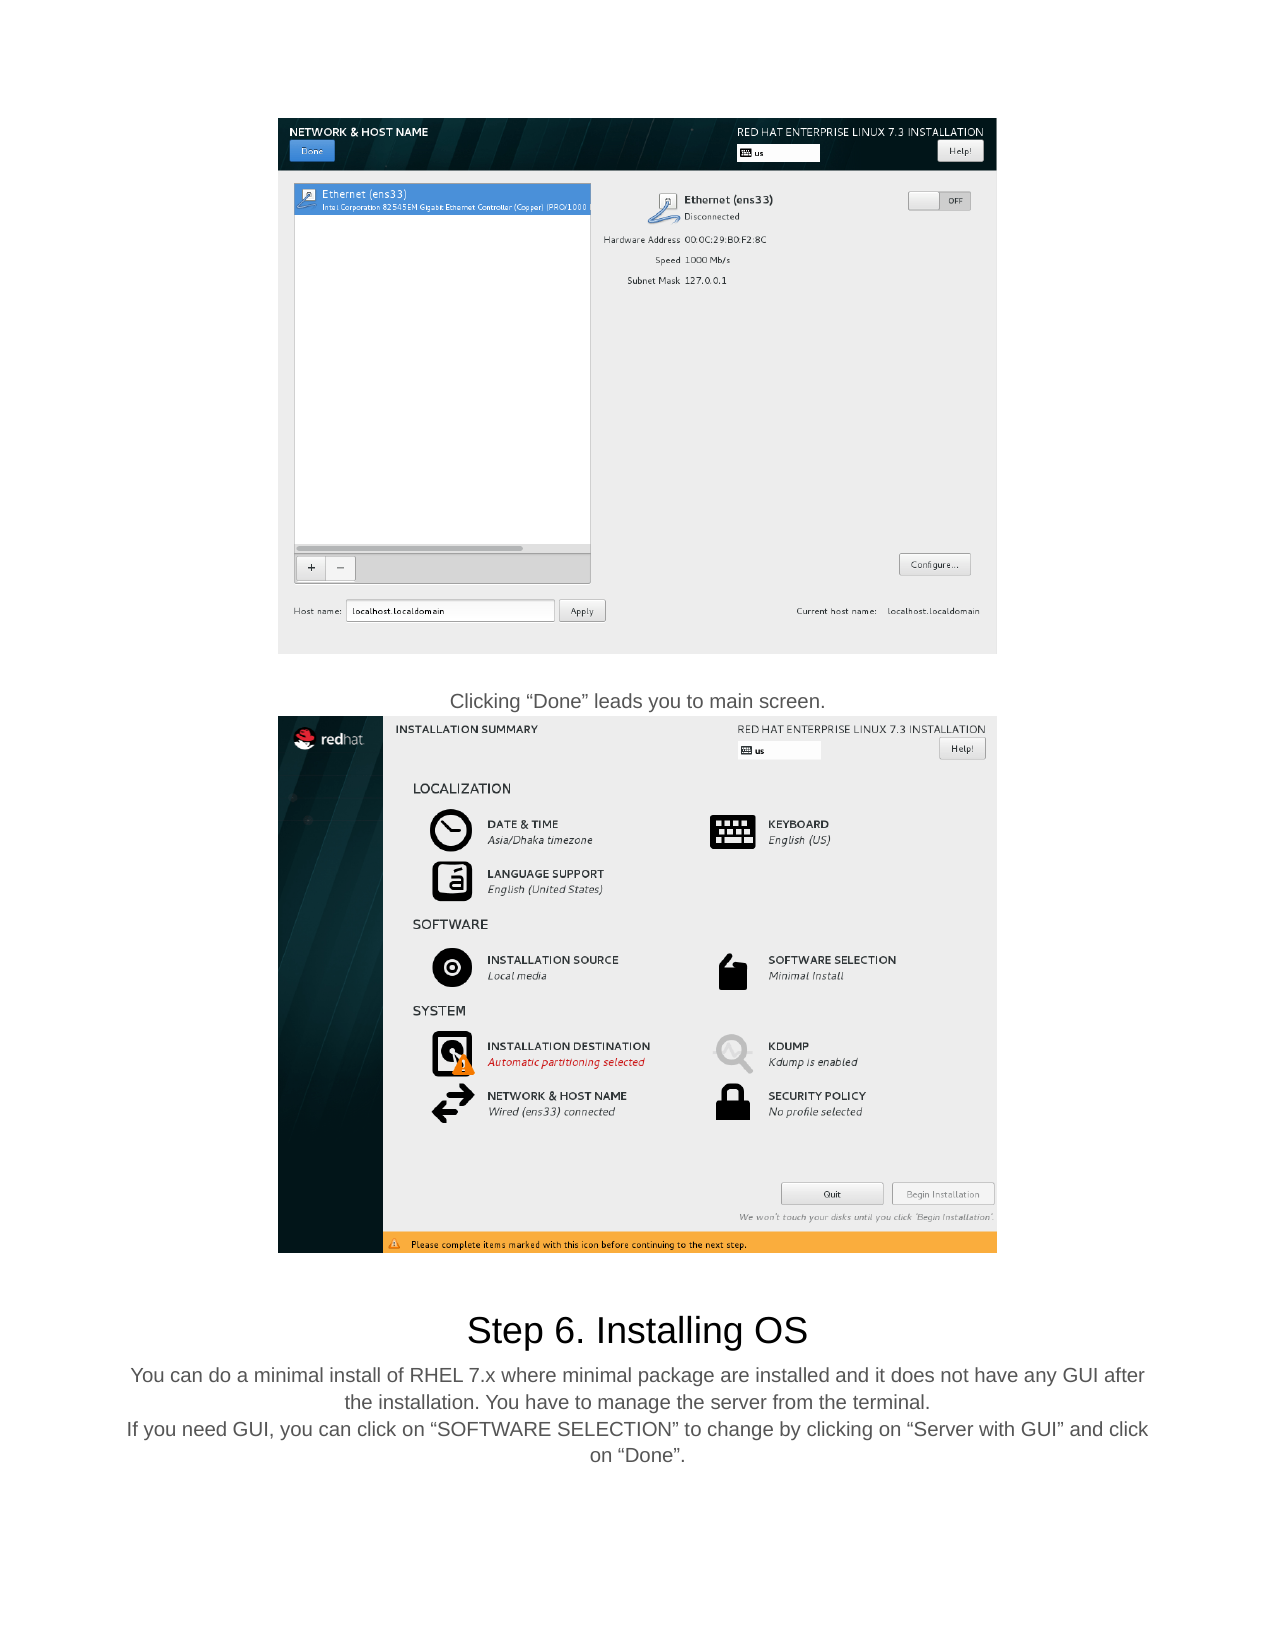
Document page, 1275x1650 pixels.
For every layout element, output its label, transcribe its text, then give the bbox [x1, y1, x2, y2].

text You can do a minimal install of RHEL 7.x where minimal package are installed and it does not have any GUI after the installation. You have to manage the server from the terminal. If you need GUI, you can click on “SOFTWARE SELECTION” to change by clicking on “Server with GUI” and click on “Done”. [118, 1363, 1157, 1467]
subtitle Step 6. Installing OS [118, 1308, 1157, 1351]
picture [278, 716, 997, 1253]
text Clicking “Done” leads you to main screen. [118, 689, 1157, 1252]
picture [278, 118, 997, 654]
